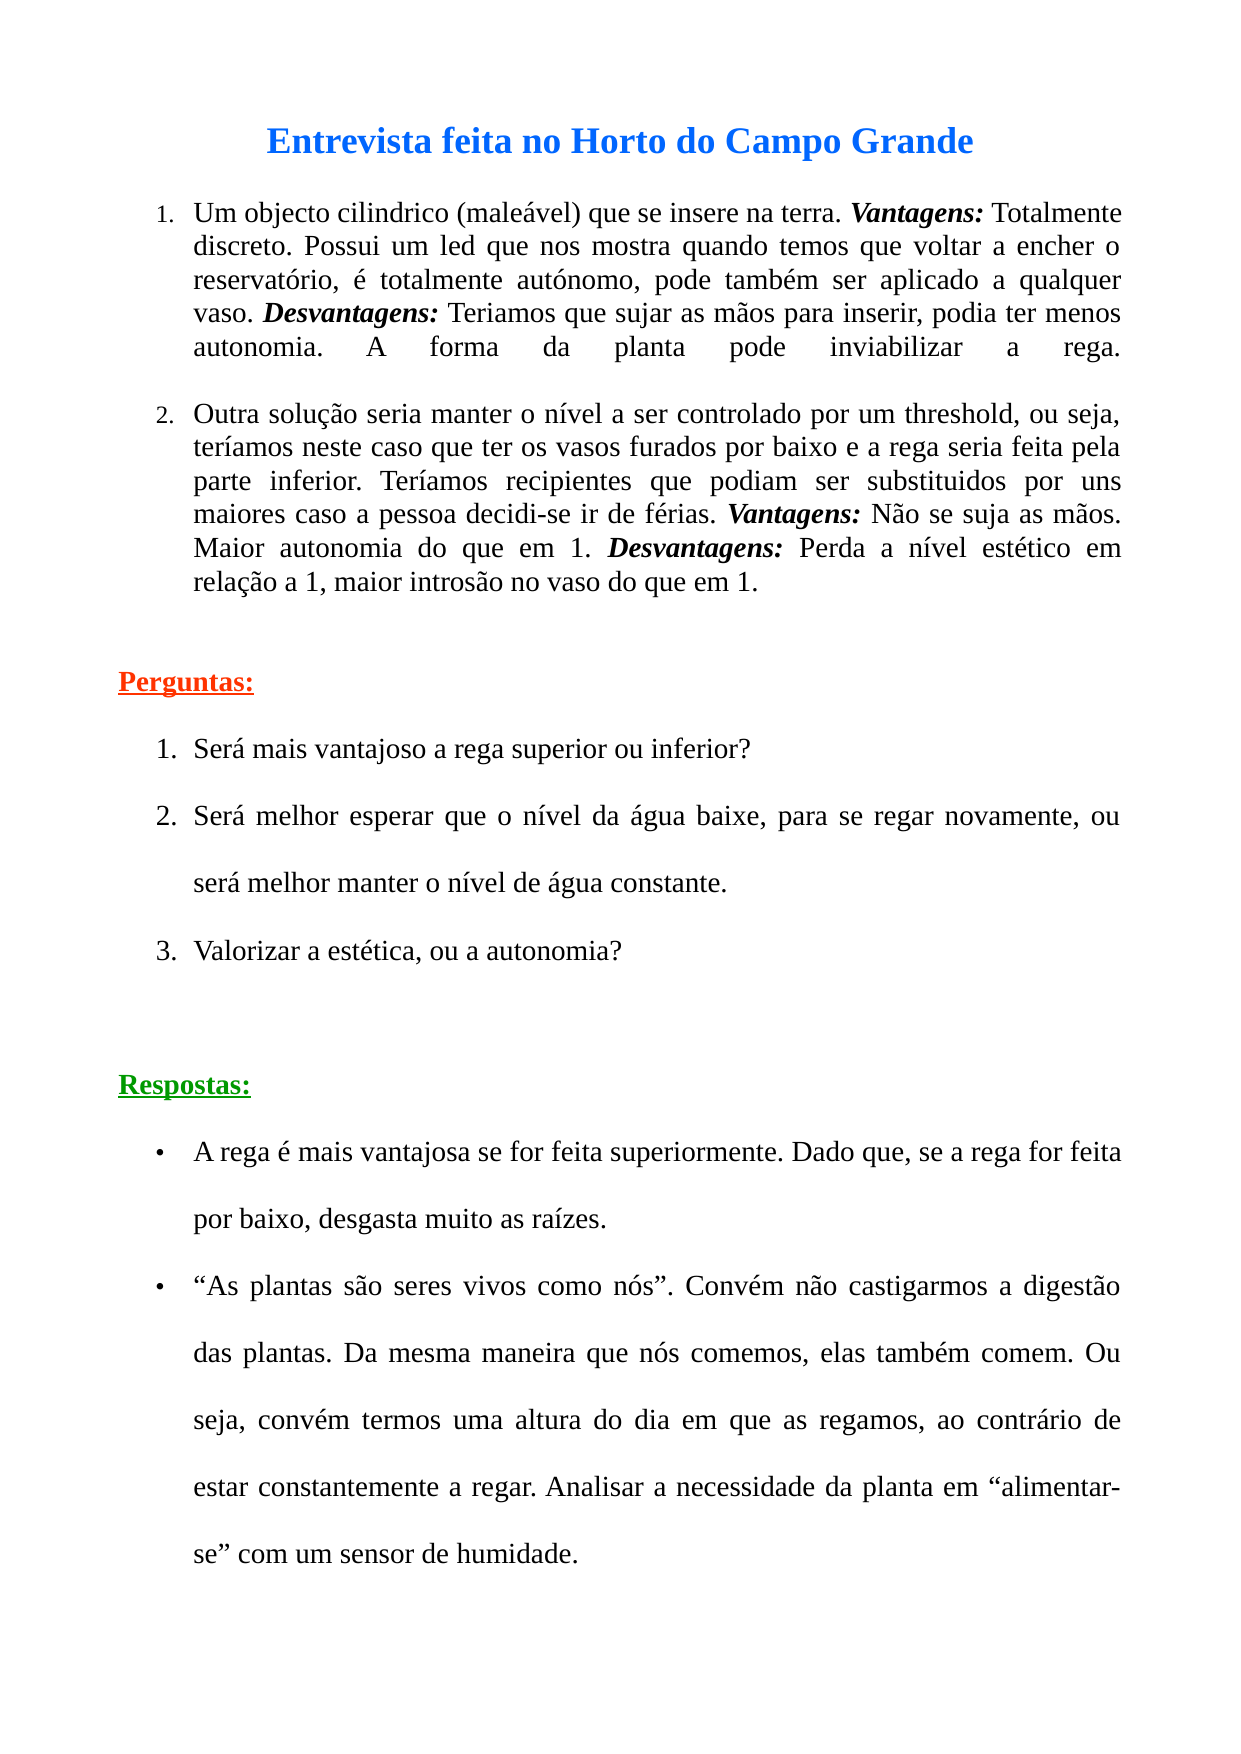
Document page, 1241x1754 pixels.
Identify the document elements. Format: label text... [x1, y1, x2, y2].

list Valorizar a estética, ou a autonomia? [156, 933, 1122, 966]
list “As plantas são seres vivos como nós”. Convém não castigarmos a digestão das plantas. Da mesma maneira que nós comemos, elas também comem. Ou seja, convém termos uma altura do dia em que as regamos, ao contrário de estar constantemente a regar. Analisar a necessidade da planta em “alimentar-se” com um sensor de humidade. [156, 1268, 1122, 1570]
text Respostas: [118, 1067, 1122, 1100]
list Um objecto cilindrico (maleável) que se insere na terra. Vantagens: Totalmente discreto. Possui um led que nos mostra quando temos que voltar a encher o reservatório, é totalmente autónomo, pode também ser aplicado a qualquer vaso. Desvantagens: Teriamos que sujar as mãos para inserir, podia ter menos autonomia. A forma da planta pode inviabilizar a rega. [156, 195, 1122, 396]
text Entrevista feita no Horto do Campo Grande [118, 118, 1122, 161]
text Perguntas: [118, 664, 1122, 698]
list Será mais vantajoso a rega superior ou inferior? [156, 731, 1122, 765]
list Será melhor esperar que o nível da água baixe, para se regar novamente, ou será melhor manter o nível de água constante. [156, 798, 1122, 899]
list Outra solução seria manter o nível a ser controlado por um threshold, ou seja, teríamos neste caso que ter os vasos furados por baixo e a rega seria feita pela parte inferior. Teríamos recipientes que podiam ser substituidos por uns maiores caso a pessoa decidi-se ir de férias. Vantagens: Não se suja as mãos. Maior autonomia do que em 1. Desvantagens: Perda a nível estético em relação a 1, maior introsão no vaso do que em 1. [156, 396, 1122, 597]
list A rega é mais vantajosa se for feita superiormente. Dado que, se a rega for feita por baixo, desgasta muito as raízes. [156, 1134, 1122, 1234]
